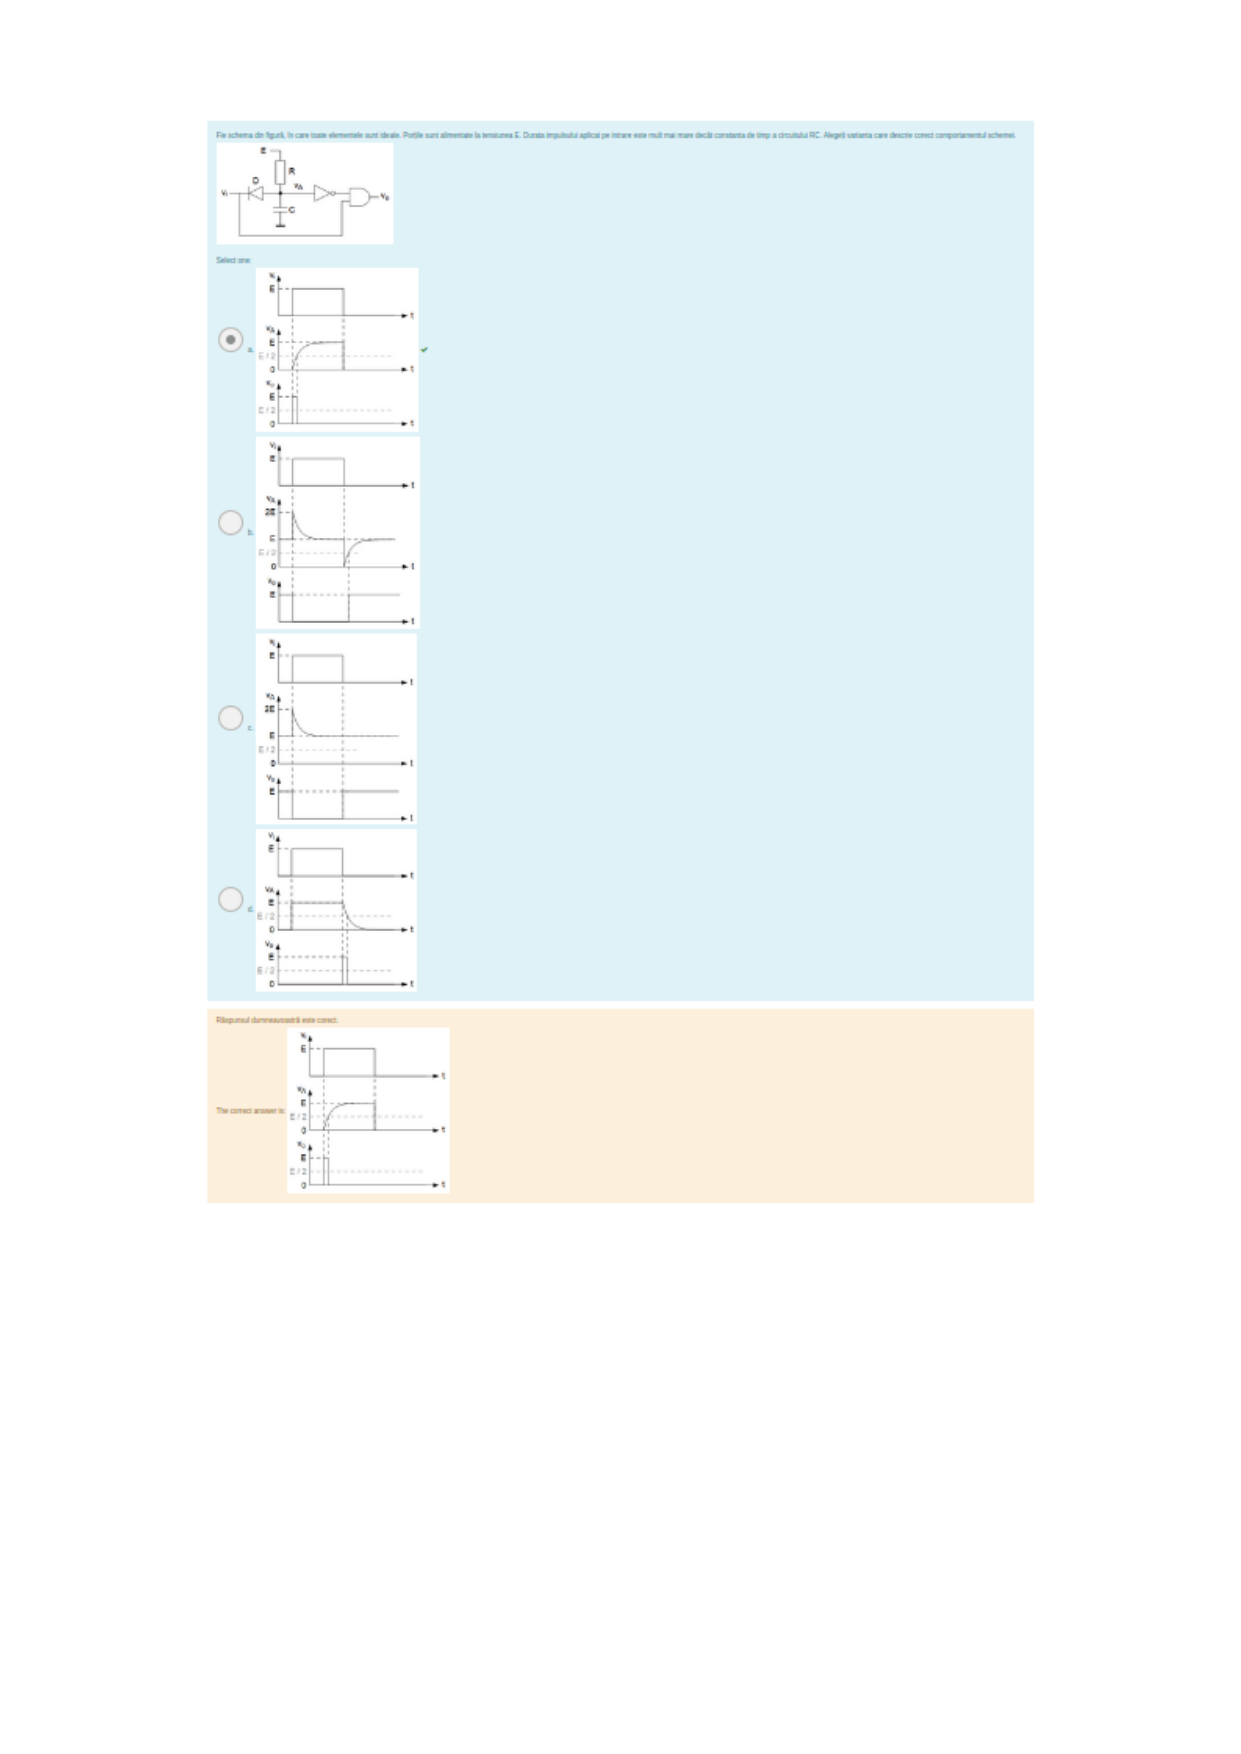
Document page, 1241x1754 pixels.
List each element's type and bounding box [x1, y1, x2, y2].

picture [206, 118, 1035, 1203]
